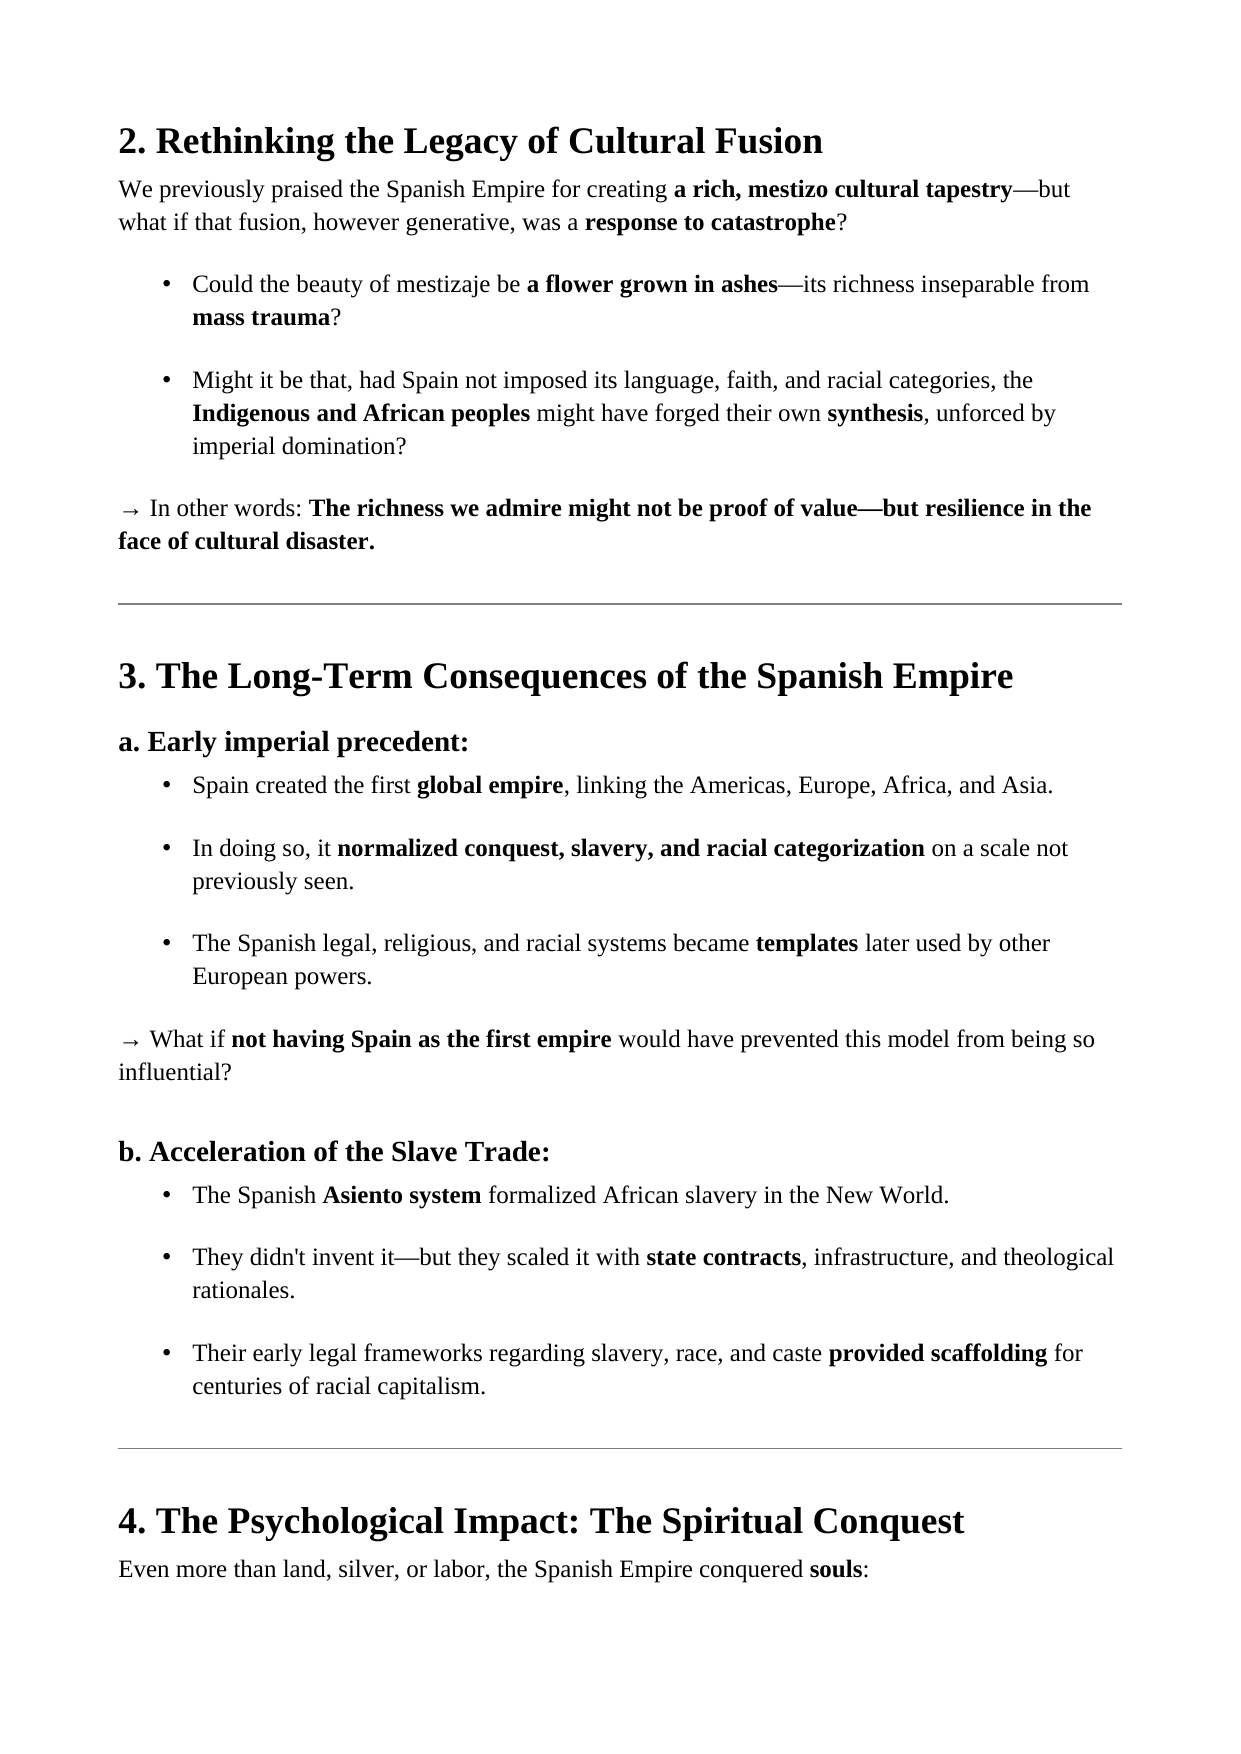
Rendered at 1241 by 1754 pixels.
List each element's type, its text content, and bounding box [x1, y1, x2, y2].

list They didn't invent it—but they scaled it with state contracts, infrastructure, and theological rationales. [162, 1242, 1122, 1304]
list The Spanish Asiento system formalized African slavery in the New World. [162, 1180, 1122, 1209]
text We previously praised the Spanish Empire for creating a rich, mestizo cultural tapestry—but what if that fusion, however generative, was a response to catastrophe? [118, 174, 1122, 236]
subtitle b. Acceleration of the Slave Trade: [118, 1134, 1122, 1167]
list In doing so, it normalized conquest, slavery, and racial categorization on a scale not previously seen. [162, 833, 1122, 894]
list Their early legal frameworks regarding slavery, race, and caste provided scaffolding for centuries of racial capitalism. [162, 1338, 1122, 1400]
subtitle 2. Rethinking the Legacy of Cultural Fusion [118, 118, 1122, 161]
text → In other words: The richness we admire might not be proof of value—but resilience in the face of cultural disaster. [118, 493, 1122, 555]
text Even more than land, silver, or labor, the Spanish Empire conquered souls: [118, 1554, 1122, 1583]
subtitle 4. The Psychological Impact: The Spiritual Conquest [118, 1498, 1122, 1542]
list Might it be that, had Spain not imposed its language, faith, and racial categories, the Indigenous and African peoples might have forged their own synthesis, unforced by imperial domination? [162, 365, 1122, 459]
list Could the beauty of mestizaje be a flower grown in ashes—its richness inseparable from mass trauma? [162, 269, 1122, 331]
subtitle 3. The Long-Term Consequences of the Spanish Empire [118, 654, 1122, 697]
list The Spanish legal, religious, and racial systems became templates later used by other European powers. [162, 928, 1122, 990]
subtitle a. Early imperial precedent: [118, 724, 1122, 758]
list Spain created the first global empire, linking the Americas, Europe, Africa, and Asia. [162, 770, 1122, 799]
text → What if not having Spain as the first empire would have prevented this model from being so influential? [118, 1024, 1122, 1086]
